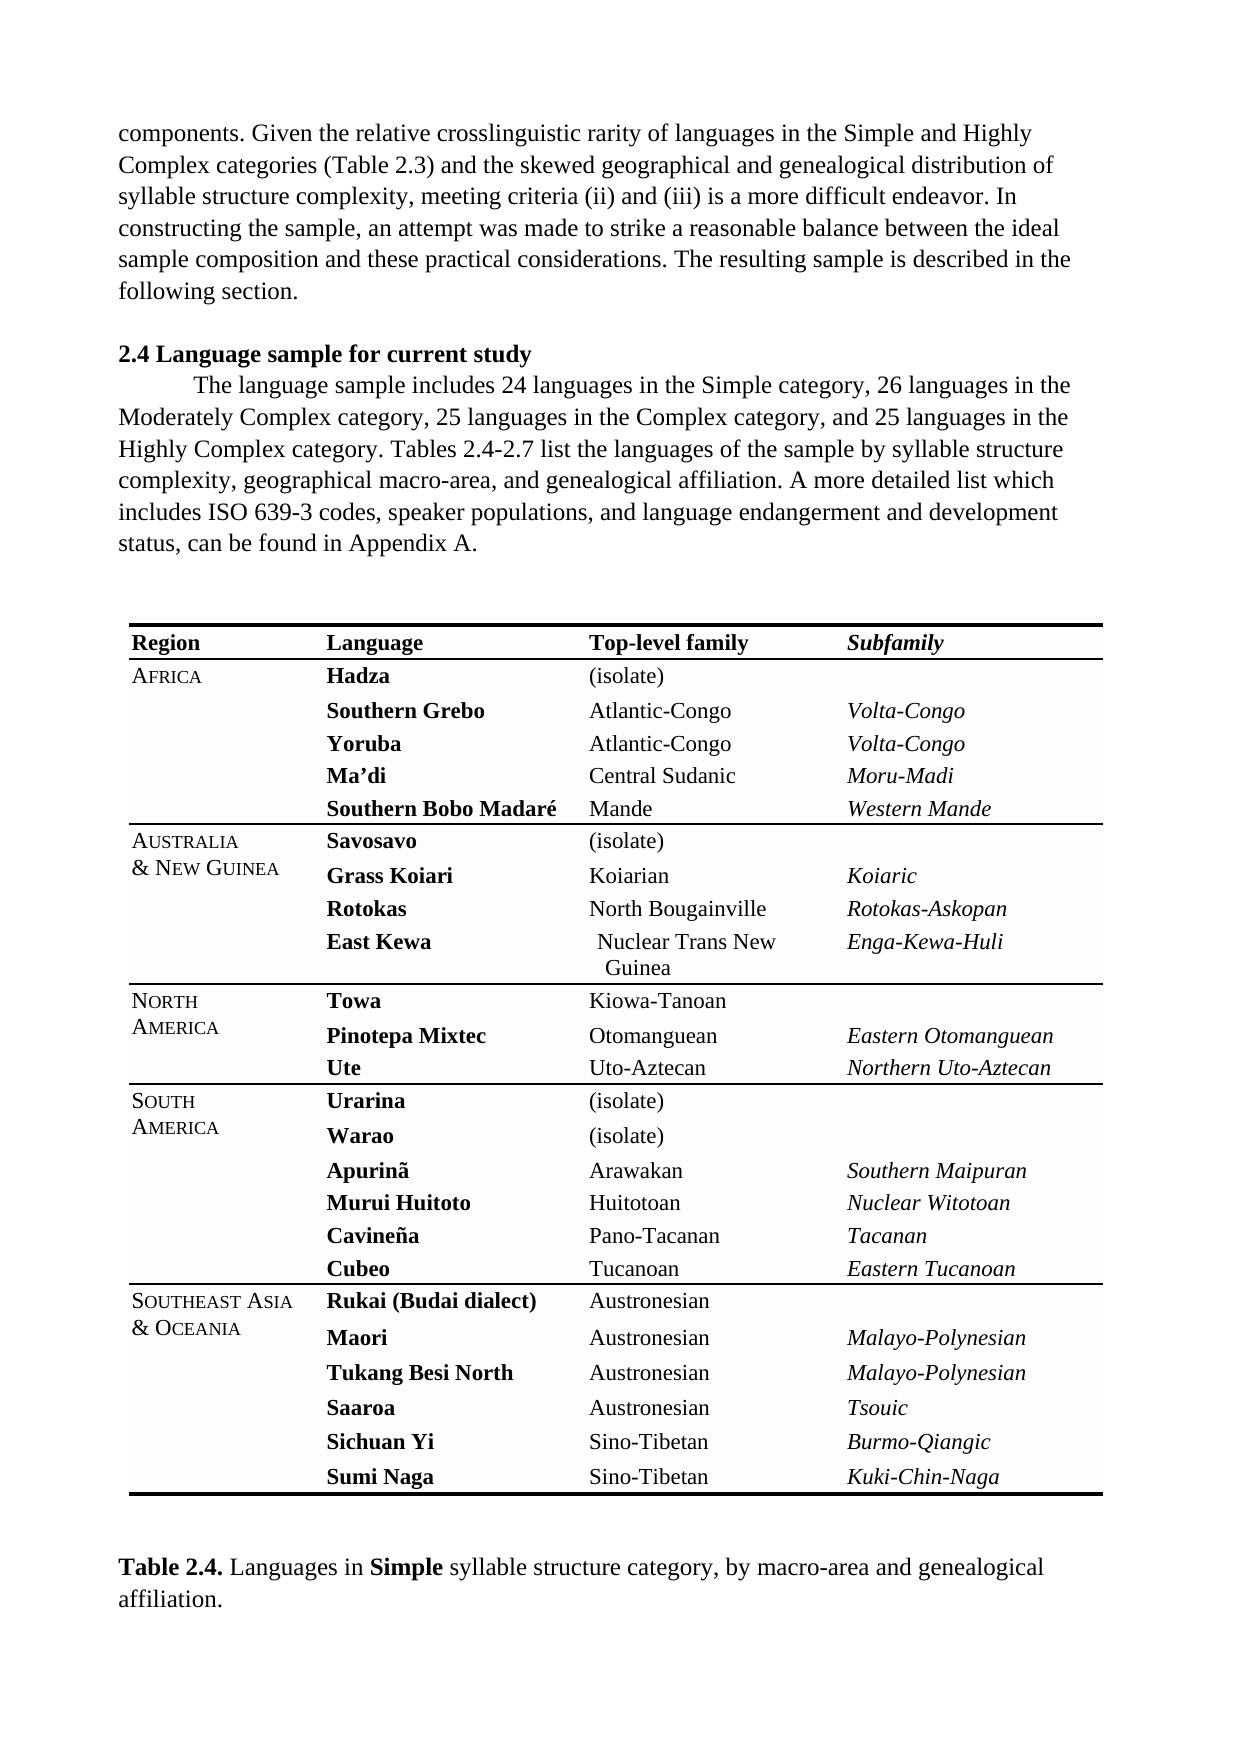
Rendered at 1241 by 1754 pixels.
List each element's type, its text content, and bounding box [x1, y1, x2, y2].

table_cell Sichuan Yi [324, 1422, 587, 1457]
table_cell Otomanguean [587, 1018, 845, 1050]
table_cell [845, 1285, 1103, 1318]
table_cell Tacanan [845, 1218, 1103, 1251]
table_cell Tukang Besi North [324, 1353, 587, 1387]
table_cell Austronesian [587, 1285, 845, 1318]
table_cell Hadza [324, 660, 587, 693]
table_cell Arawakan [587, 1153, 845, 1185]
table_cell Pano-Tacanan [587, 1218, 845, 1251]
table_cell Savosavo [324, 825, 587, 858]
table_cell Pinotepa Mixtec [324, 1018, 587, 1050]
table_cell Eastern Tucanoan [845, 1251, 1103, 1283]
table_cell [845, 985, 1103, 1017]
table_cell Austronesian [587, 1353, 845, 1387]
table_cell Atlantic-Congo [587, 693, 845, 726]
table_cell Mande [587, 791, 845, 823]
table_cell Malayo-Polynesian [845, 1318, 1103, 1353]
table_cell Central Sudanic [587, 758, 845, 791]
text components. Given the relative crosslinguistic rarity of languages in the Simple and Highly Complex categories (Table 2.3) and the skewed geographical and genealogical distribution of syllable structure complexity, meeting criteria (ii) and (iii) is a more difficult endeavor. In constructing the sample, an attempt was made to strike a reasonable balance between the ideal sample composition and these practical considerations. The resulting sample is described in the following section. [118, 118, 1122, 305]
table_cell [845, 660, 1103, 693]
table_cell Western Mande [845, 791, 1103, 823]
table_cell Austronesian [587, 1318, 845, 1353]
table_cell Austronesian [587, 1388, 845, 1422]
table_cell Rotokas-Askopan [845, 891, 1103, 923]
table_cell (isolate) [587, 1118, 845, 1153]
table_cell Southern Grebo [324, 693, 587, 726]
table_cell Koiaric [845, 858, 1103, 891]
table_header Region [129, 627, 324, 658]
table_cell Moru-Madi [845, 758, 1103, 791]
table_cell [845, 1085, 1103, 1118]
table_cell [845, 825, 1103, 858]
table_cell Volta-Congo [845, 726, 1103, 758]
text The language sample includes 24 languages in the Simple category, 26 languages in the Moderately Complex category, 25 languages in the Complex category, and 25 languages in the Highly Complex category. Tables 2.4-2.7 list the languages of the sample by syllable structure complexity, geographical macro-area, and genealogical affiliation. A more detailed list which includes ISO 639-3 codes, speaker populations, and language endangerment and development status, can be found in Appendix A. [118, 371, 1122, 557]
table_cell Maori [324, 1318, 587, 1353]
table_cell Murui Huitoto [324, 1185, 587, 1218]
table_cell Australia & New Guinea [129, 825, 324, 982]
table_header Language [324, 627, 587, 658]
table_cell Huitotoan [587, 1185, 845, 1218]
table_cell Nuclear Trans New Guinea [587, 924, 845, 982]
table_cell Rukai (Budai dialect) [324, 1285, 587, 1318]
table_cell Atlantic-Congo [587, 726, 845, 758]
table_cell East Kewa [324, 924, 587, 982]
table_cell Cubeo [324, 1251, 587, 1283]
table_cell North America [129, 985, 324, 1083]
table_cell South America [129, 1085, 324, 1283]
table_cell (isolate) [587, 660, 845, 693]
text Table 2.4. Languages in Simple syllable structure category, by macro-area and genealogical affiliation. [118, 1552, 1122, 1613]
table_cell Africa [129, 660, 324, 823]
table_cell Volta-Congo [845, 693, 1103, 726]
table_cell Eastern Otomanguean [845, 1018, 1103, 1050]
table_cell North Bougainville [587, 891, 845, 923]
table_cell Rotokas [324, 891, 587, 923]
table_cell Southeast Asia & Oceania [129, 1285, 324, 1492]
table_cell Southern Bobo Madaré [324, 791, 587, 823]
table_cell Towa [324, 985, 587, 1017]
table_cell Uto-Aztecan [587, 1050, 845, 1083]
table_cell Yoruba [324, 726, 587, 758]
table_cell Sino-Tibetan [587, 1422, 845, 1457]
table_cell Enga-Kewa-Huli [845, 924, 1103, 982]
table_cell Sino-Tibetan [587, 1457, 845, 1492]
table_cell Kuki-Chin-Naga [845, 1457, 1103, 1492]
table_cell Warao [324, 1118, 587, 1153]
table_cell Saaroa [324, 1388, 587, 1422]
table_cell Burmo-Qiangic [845, 1422, 1103, 1457]
table_cell Cavineña [324, 1218, 587, 1251]
table_header Top-level family [587, 627, 845, 658]
table_cell [845, 1118, 1103, 1153]
table_cell Sumi Naga [324, 1457, 587, 1492]
table_cell Malayo-Polynesian [845, 1353, 1103, 1387]
subtitle 2.4 Language sample for current study [118, 339, 1122, 368]
table_cell Southern Maipuran [845, 1153, 1103, 1185]
table_cell Ute [324, 1050, 587, 1083]
table_cell (isolate) [587, 1085, 845, 1118]
table_cell Koiarian [587, 858, 845, 891]
table_cell Apurinã [324, 1153, 587, 1185]
table_cell Tucanoan [587, 1251, 845, 1283]
table_cell Ma’di [324, 758, 587, 791]
table_cell Grass Koiari [324, 858, 587, 891]
table_cell (isolate) [587, 825, 845, 858]
table_cell Northern Uto-Aztecan [845, 1050, 1103, 1083]
table_cell Tsouic [845, 1388, 1103, 1422]
table_cell Kiowa-Tanoan [587, 985, 845, 1017]
table_header Subfamily [845, 627, 1103, 658]
table_cell Nuclear Witotoan [845, 1185, 1103, 1218]
table_cell Urarina [324, 1085, 587, 1118]
